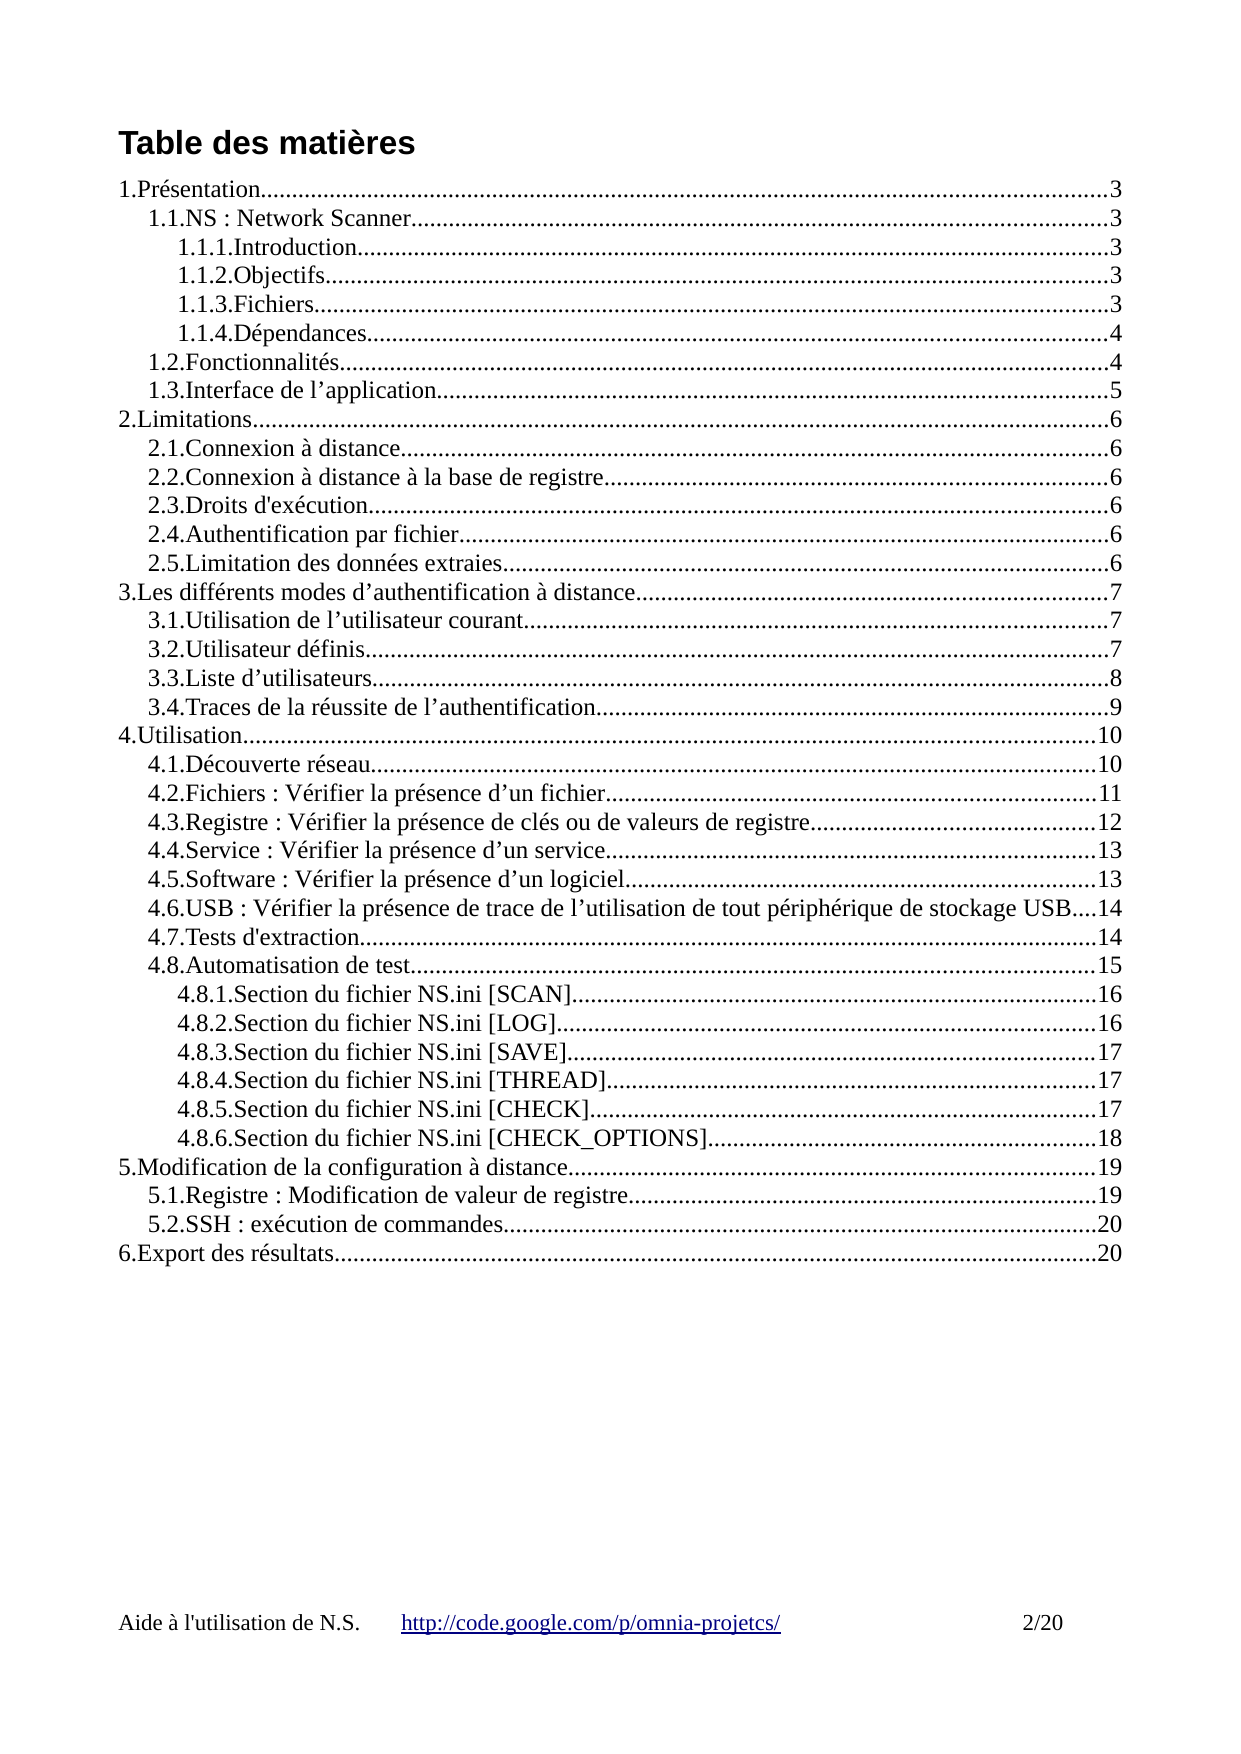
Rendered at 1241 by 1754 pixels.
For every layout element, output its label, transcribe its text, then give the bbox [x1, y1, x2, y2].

text 6.Export des résultats 20 [118, 1238, 1122, 1267]
text 4.4.Service : Vérifier la présence d’un service 13 [148, 836, 1122, 864]
text 2.2.Connexion à distance à la base de registre 6 [148, 462, 1122, 491]
text 1.Présentation 3 [118, 174, 1122, 203]
text 3.2.Utilisateur définis 7 [148, 634, 1122, 663]
text 3.3.Liste d’utilisateurs 8 [148, 663, 1122, 692]
text 1.1.4.Dépendances 4 [177, 318, 1122, 347]
text 1.1.2.Objectifs 3 [177, 261, 1122, 289]
text 4.8.3.Section du fichier NS.ini [SAVE] 17 [177, 1037, 1122, 1066]
text 1.3.Interface de l’application 5 [148, 376, 1122, 404]
text 4.8.5.Section du fichier NS.ini [CHECK] 17 [177, 1094, 1122, 1123]
subtitle Table des matières [118, 123, 1122, 162]
text 2.4.Authentification par fichier 6 [148, 519, 1122, 548]
text 4.5.Software : Vérifier la présence d’un logiciel 13 [148, 864, 1122, 893]
text 1.1.3.Fichiers 3 [177, 289, 1122, 318]
text 5.Modification de la configuration à distance 19 [118, 1152, 1122, 1181]
text 2.Limitations 6 [118, 404, 1122, 433]
text 4.3.Registre : Vérifier la présence de clés ou de valeurs de registre 12 [148, 807, 1122, 836]
text 1.1.1.Introduction 3 [177, 232, 1122, 261]
text 4.8.2.Section du fichier NS.ini [LOG] 16 [177, 1008, 1122, 1037]
text 4.6.USB : Vérifier la présence de trace de l’utilisation de tout périphérique de stockage USB 14 [148, 893, 1122, 922]
text 4.8.4.Section du fichier NS.ini [THREAD] 17 [177, 1066, 1122, 1094]
text 4.7.Tests d'extraction 14 [148, 922, 1122, 951]
text 3.1.Utilisation de l’utilisateur courant 7 [148, 606, 1122, 634]
text 4.8.1.Section du fichier NS.ini [SCAN] 16 [177, 979, 1122, 1008]
text 2.5.Limitation des données extraies 6 [148, 548, 1122, 577]
text 5.1.Registre : Modification de valeur de registre 19 [148, 1181, 1122, 1209]
text 3.4.Traces de la réussite de l’authentification 9 [148, 692, 1122, 721]
text 3.Les différents modes d’authentification à distance 7 [118, 577, 1122, 606]
text 1.2.Fonctionnalités 4 [148, 347, 1122, 376]
text 4.1.Découverte réseau 10 [148, 749, 1122, 778]
text 4.Utilisation 10 [118, 721, 1122, 749]
text 1.1.NS : Network Scanner 3 [148, 203, 1122, 232]
text 2.3.Droits d'exécution 6 [148, 491, 1122, 519]
text 2.1.Connexion à distance 6 [148, 433, 1122, 462]
text 4.8.6.Section du fichier NS.ini [CHECK_OPTIONS] 18 [177, 1123, 1122, 1152]
text 4.2.Fichiers : Vérifier la présence d’un fichier 11 [148, 778, 1122, 807]
text 4.8.Automatisation de test 15 [148, 951, 1122, 979]
text 5.2.SSH : exécution de commandes 20 [148, 1209, 1122, 1238]
